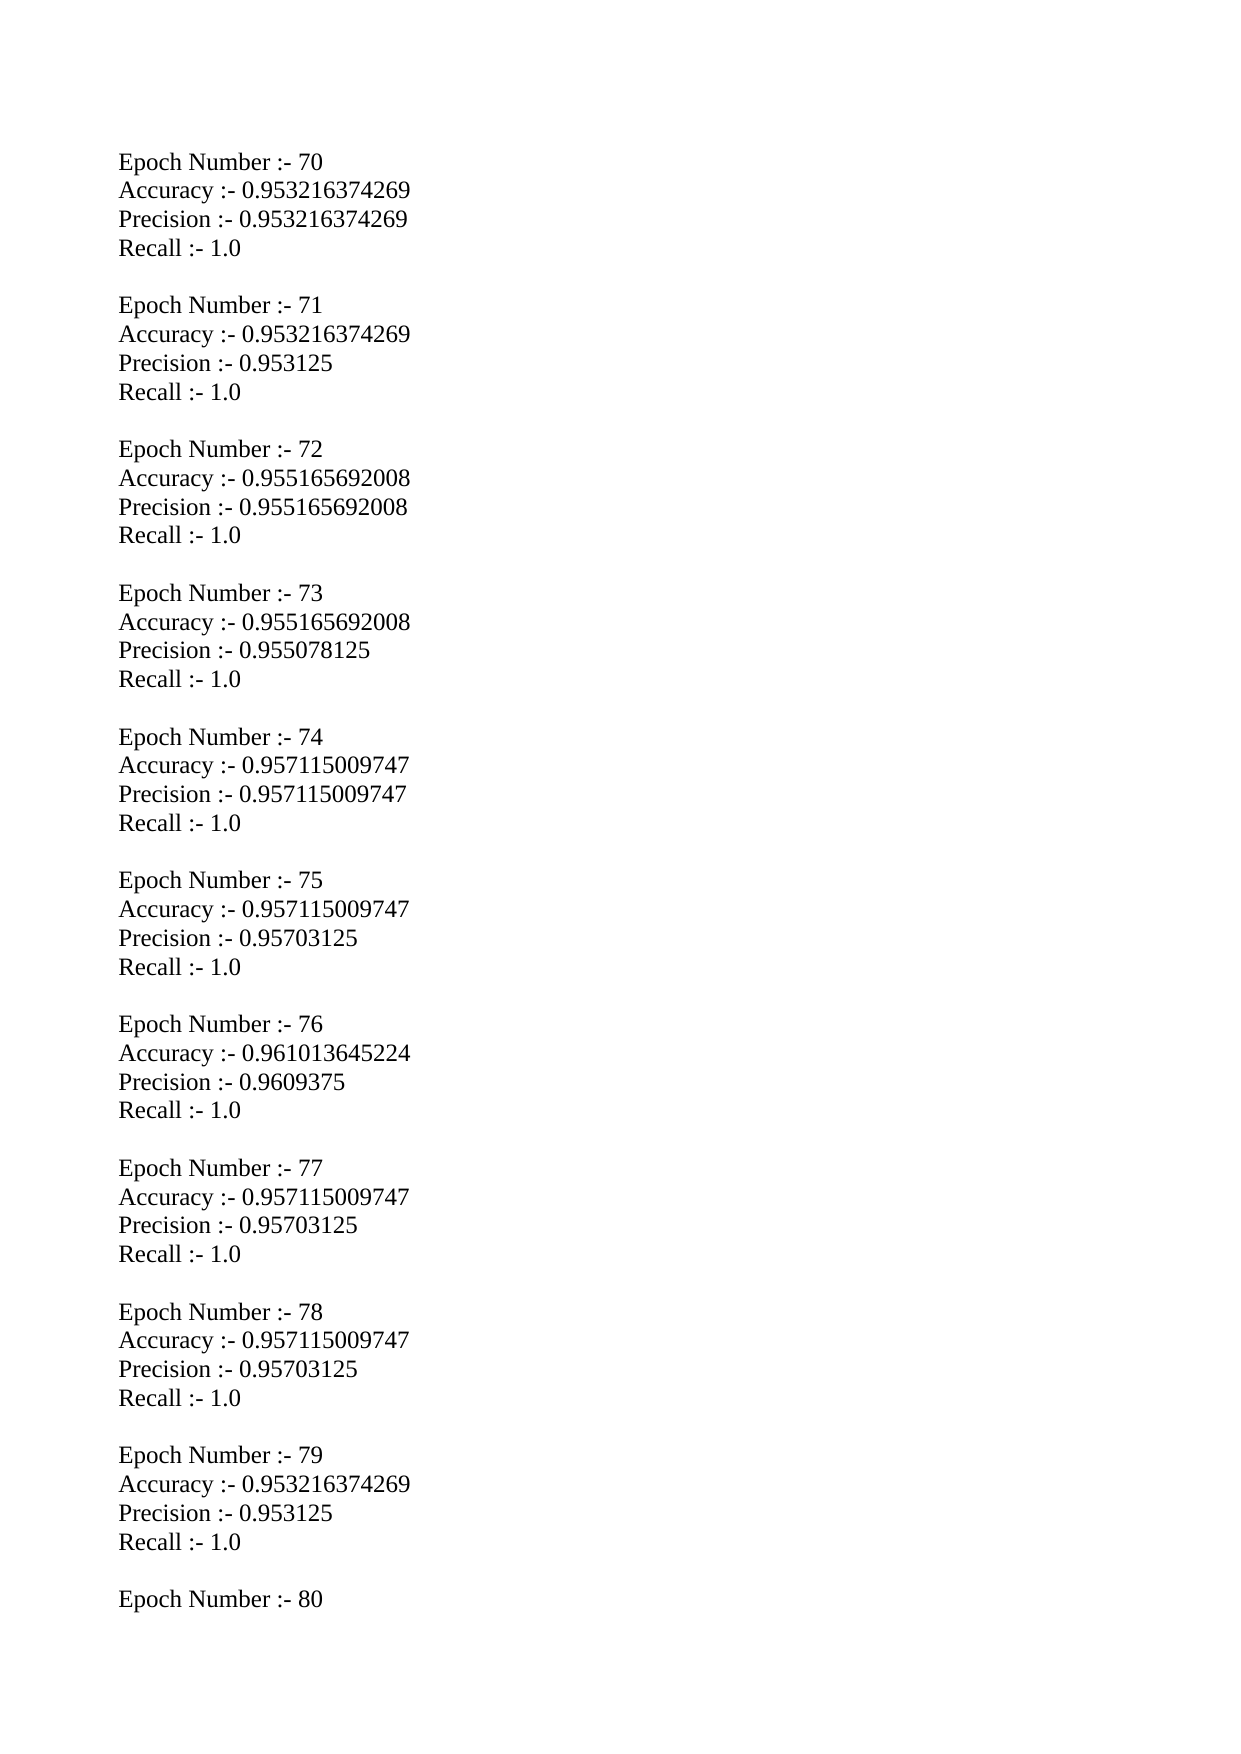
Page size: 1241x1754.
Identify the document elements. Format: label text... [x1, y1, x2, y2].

text Precision :- 0.95703125 [118, 1354, 1122, 1383]
text Precision :- 0.955078125 [118, 636, 1122, 664]
text Epoch Number :- 74 [118, 722, 1122, 751]
text Recall :- 1.0 [118, 233, 1122, 262]
text Epoch Number :- 71 [118, 291, 1122, 319]
text Accuracy :- 0.953216374269 [118, 319, 1122, 348]
text Recall :- 1.0 [118, 1527, 1122, 1556]
text Recall :- 1.0 [118, 377, 1122, 406]
text Precision :- 0.9609375 [118, 1067, 1122, 1096]
text Epoch Number :- 80 [118, 1584, 1122, 1613]
text Recall :- 1.0 [118, 1383, 1122, 1412]
text Accuracy :- 0.957115009747 [118, 1182, 1122, 1211]
text Epoch Number :- 79 [118, 1441, 1122, 1469]
text Epoch Number :- 72 [118, 434, 1122, 463]
text Epoch Number :- 77 [118, 1153, 1122, 1182]
text Recall :- 1.0 [118, 664, 1122, 693]
text Accuracy :- 0.957115009747 [118, 1326, 1122, 1354]
text Precision :- 0.95703125 [118, 1211, 1122, 1239]
text Recall :- 1.0 [118, 1096, 1122, 1124]
text Epoch Number :- 78 [118, 1297, 1122, 1326]
text Precision :- 0.953125 [118, 1498, 1122, 1527]
text Epoch Number :- 73 [118, 578, 1122, 607]
text Epoch Number :- 70 [118, 147, 1122, 176]
text Accuracy :- 0.957115009747 [118, 751, 1122, 779]
text Precision :- 0.957115009747 [118, 779, 1122, 808]
text Accuracy :- 0.953216374269 [118, 1469, 1122, 1498]
text Recall :- 1.0 [118, 808, 1122, 837]
text Precision :- 0.953216374269 [118, 204, 1122, 233]
text Accuracy :- 0.961013645224 [118, 1038, 1122, 1067]
text Accuracy :- 0.955165692008 [118, 607, 1122, 636]
text Recall :- 1.0 [118, 521, 1122, 549]
text Accuracy :- 0.955165692008 [118, 463, 1122, 492]
text Precision :- 0.953125 [118, 348, 1122, 377]
text Precision :- 0.955165692008 [118, 492, 1122, 521]
text Accuracy :- 0.957115009747 [118, 894, 1122, 923]
text Epoch Number :- 75 [118, 866, 1122, 894]
text Epoch Number :- 76 [118, 1009, 1122, 1038]
text Recall :- 1.0 [118, 1239, 1122, 1268]
text Accuracy :- 0.953216374269 [118, 176, 1122, 204]
text Precision :- 0.95703125 [118, 923, 1122, 952]
text Recall :- 1.0 [118, 952, 1122, 981]
